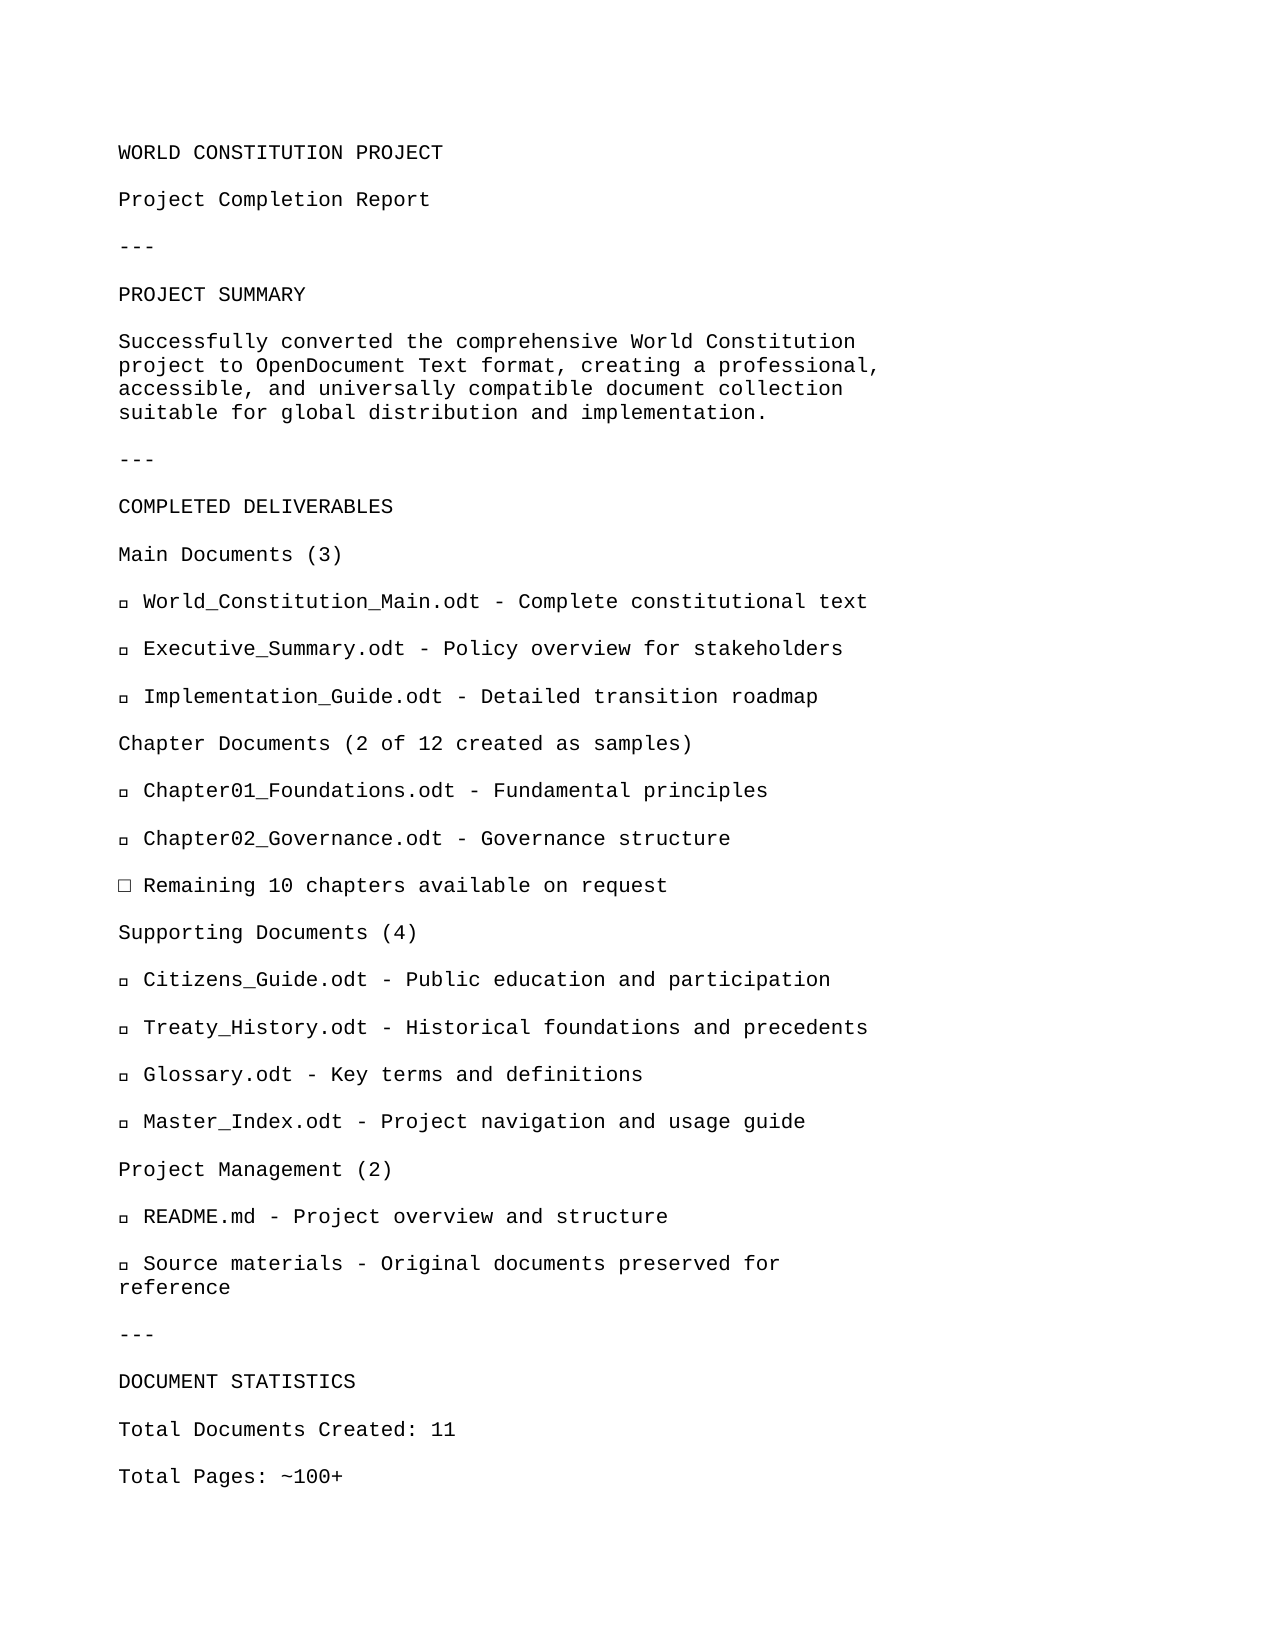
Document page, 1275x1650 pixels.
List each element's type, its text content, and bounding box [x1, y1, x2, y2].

text ✅ Implementation_Guide.odt - Detailed transition roadmap [118, 686, 1157, 709]
text Supporting Documents (4) [118, 922, 1157, 946]
text accessible, and universally compatible document collection [118, 378, 1157, 402]
text DOCUMENT STATISTICS [118, 1371, 1157, 1395]
text --- [118, 236, 1157, 260]
text --- [118, 449, 1157, 473]
text ✅ World_Constitution_Main.odt - Complete constitutional text [118, 591, 1157, 615]
text WORLD CONSTITUTION PROJECT [118, 142, 1157, 165]
text Chapter Documents (2 of 12 created as samples) [118, 733, 1157, 757]
text □ Remaining 10 chapters available on request [118, 875, 1157, 898]
text ✅ Treaty_History.odt - Historical foundations and precedents [118, 1017, 1157, 1040]
text ✅ Executive_Summary.odt - Policy overview for stakeholders [118, 638, 1157, 662]
text --- [118, 1324, 1157, 1348]
text Project Completion Report [118, 189, 1157, 213]
text COMPLETED DELIVERABLES [118, 496, 1157, 520]
text Successfully converted the comprehensive World Constitution [118, 331, 1157, 354]
text project to OpenDocument Text format, creating a professional, [118, 354, 1157, 378]
text ✅ Chapter01_Foundations.odt - Fundamental principles [118, 780, 1157, 804]
text Main Documents (3) [118, 544, 1157, 567]
text PROJECT SUMMARY [118, 284, 1157, 307]
text ✅ Glossary.odt - Key terms and definitions [118, 1064, 1157, 1088]
text ✅ Citizens_Guide.odt - Public education and participation [118, 969, 1157, 993]
text ✅ README.md - Project overview and structure [118, 1206, 1157, 1229]
text Project Management (2) [118, 1158, 1157, 1182]
text reference [118, 1277, 1157, 1300]
text ✅ Source materials - Original documents preserved for [118, 1253, 1157, 1277]
text Total Documents Created: 11 [118, 1419, 1157, 1442]
text ✅ Chapter02_Governance.odt - Governance structure [118, 827, 1157, 851]
text suitable for global distribution and implementation. [118, 402, 1157, 426]
text ✅ Master_Index.odt - Project navigation and usage guide [118, 1111, 1157, 1135]
text Total Pages: ~100+ [118, 1466, 1157, 1489]
